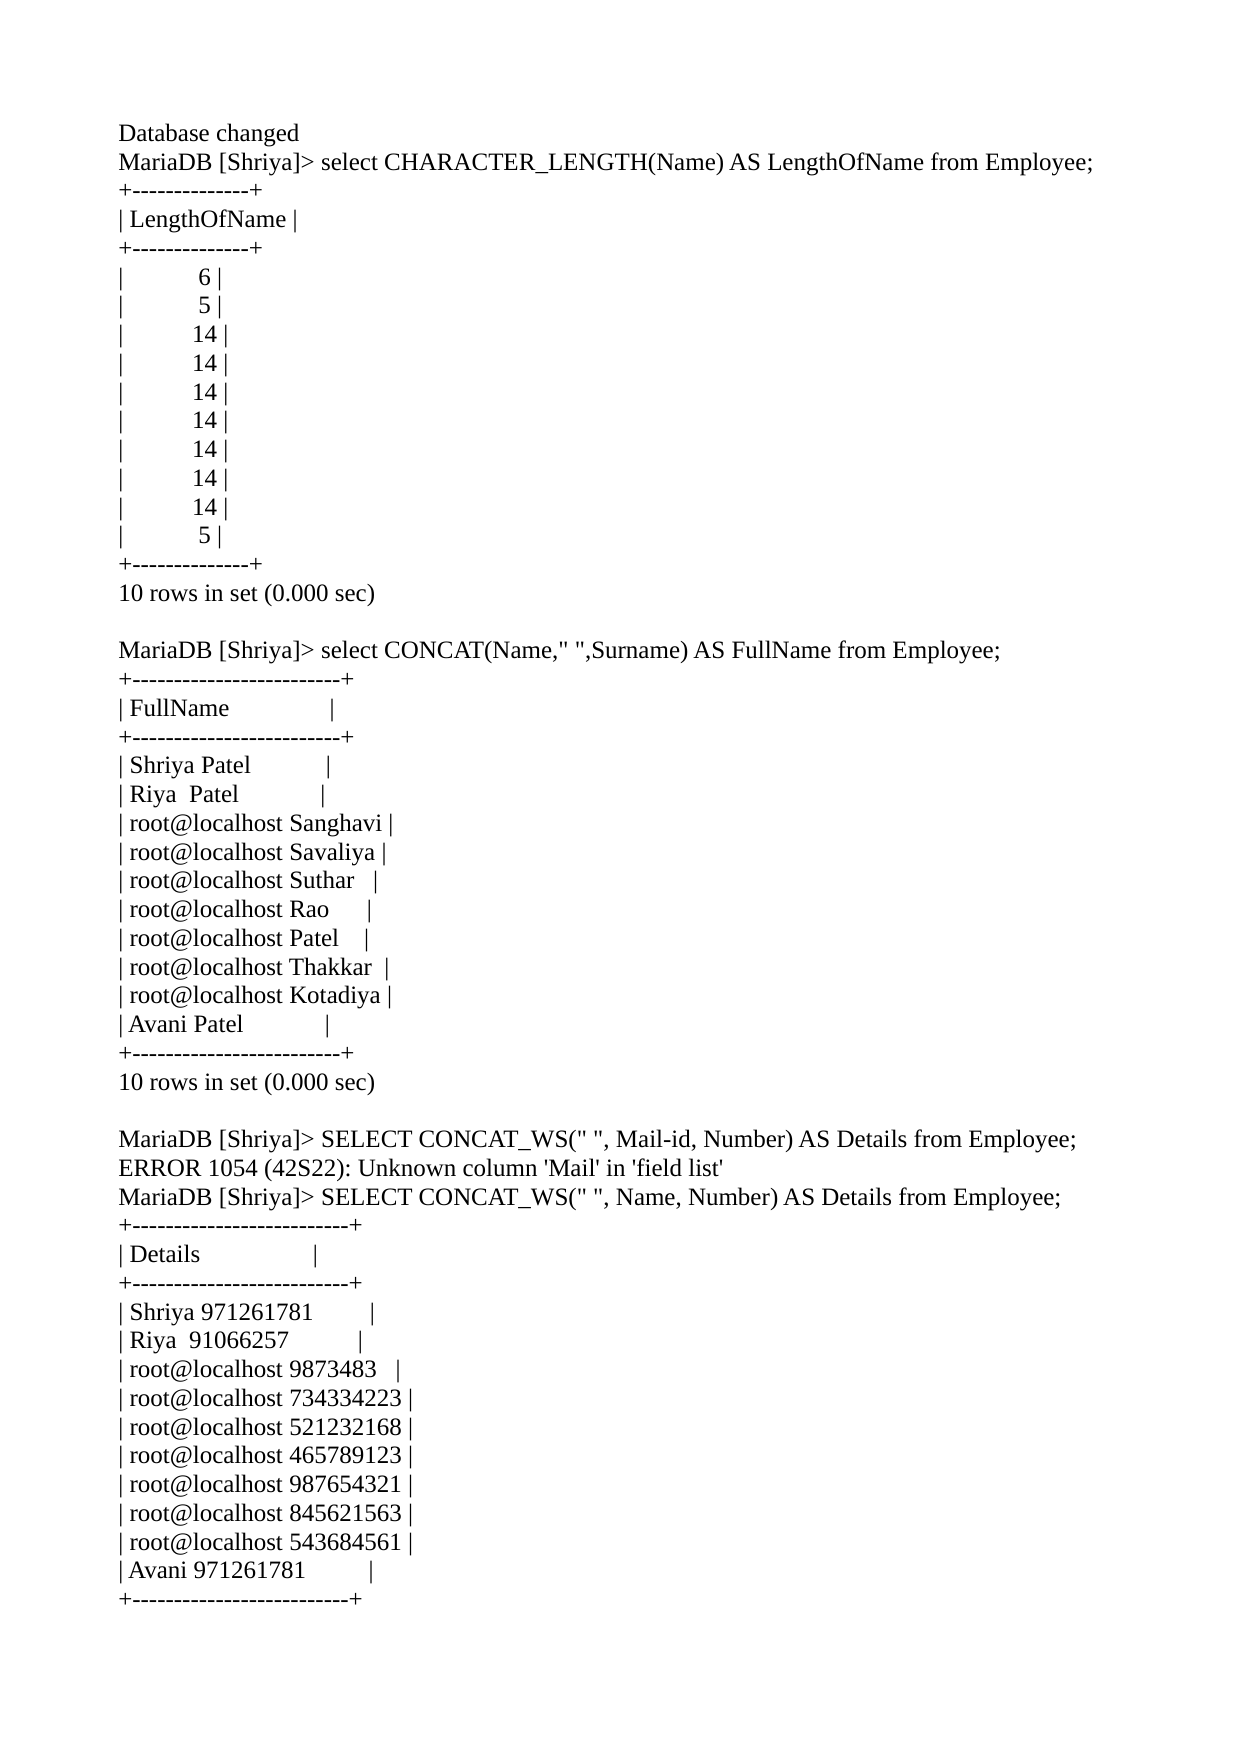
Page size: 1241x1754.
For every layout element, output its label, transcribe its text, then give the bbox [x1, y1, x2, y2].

text +--------------------------+ [118, 1211, 1122, 1239]
text MariaDB [Shriya]> select CONCAT(Name," ",Surname) AS FullName from Employee; [118, 636, 1122, 664]
text ERROR 1054 (42S22): Unknown column 'Mail' in 'field list' [118, 1153, 1122, 1182]
text | Details | [118, 1239, 1122, 1268]
text | root@localhost Kotadiya | [118, 981, 1122, 1009]
text | root@localhost Thakkar | [118, 952, 1122, 981]
text | 14 | [118, 463, 1122, 492]
text | root@localhost Rao | [118, 894, 1122, 923]
text | 14 | [118, 377, 1122, 406]
text 10 rows in set (0.000 sec) [118, 1067, 1122, 1096]
text | root@localhost 465789123 | [118, 1441, 1122, 1469]
text +--------------+ [118, 233, 1122, 262]
text +-------------------------+ [118, 1038, 1122, 1067]
text | 14 | [118, 348, 1122, 377]
text | 14 | [118, 434, 1122, 463]
text +--------------------------+ [118, 1584, 1122, 1613]
text | root@localhost 521232168 | [118, 1412, 1122, 1441]
text | Riya Patel | [118, 779, 1122, 808]
text | root@localhost 734334223 | [118, 1383, 1122, 1412]
text | 14 | [118, 319, 1122, 348]
text | root@localhost Savaliya | [118, 837, 1122, 866]
text | Shriya 971261781 | [118, 1297, 1122, 1326]
text | root@localhost Patel | [118, 923, 1122, 952]
text +-------------------------+ [118, 722, 1122, 751]
text | Avani 971261781 | [118, 1556, 1122, 1584]
text MariaDB [Shriya]> SELECT CONCAT_WS(" ", Name, Number) AS Details from Employee; [118, 1182, 1122, 1211]
text MariaDB [Shriya]> select CHARACTER_LENGTH(Name) AS LengthOfName from Employee; [118, 147, 1122, 176]
text | root@localhost 543684561 | [118, 1527, 1122, 1556]
text | 5 | [118, 291, 1122, 319]
text +--------------+ [118, 549, 1122, 578]
text | Shriya Patel | [118, 751, 1122, 779]
text | 6 | [118, 262, 1122, 291]
text | root@localhost Sanghavi | [118, 808, 1122, 837]
text | Riya 91066257 | [118, 1326, 1122, 1354]
text | LengthOfName | [118, 204, 1122, 233]
text | root@localhost 9873483 | [118, 1354, 1122, 1383]
text | root@localhost Suthar | [118, 866, 1122, 894]
text | 14 | [118, 492, 1122, 521]
text Database changed [118, 118, 1122, 147]
text | Avani Patel | [118, 1009, 1122, 1038]
text | 5 | [118, 521, 1122, 549]
text +-------------------------+ [118, 664, 1122, 693]
text | root@localhost 987654321 | [118, 1469, 1122, 1498]
text +--------------------------+ [118, 1268, 1122, 1297]
text | 14 | [118, 406, 1122, 434]
text | root@localhost 845621563 | [118, 1498, 1122, 1527]
text | FullName | [118, 693, 1122, 722]
text MariaDB [Shriya]> SELECT CONCAT_WS(" ", Mail-id, Number) AS Details from Employee; [118, 1124, 1122, 1153]
text 10 rows in set (0.000 sec) [118, 578, 1122, 607]
text +--------------+ [118, 176, 1122, 204]
